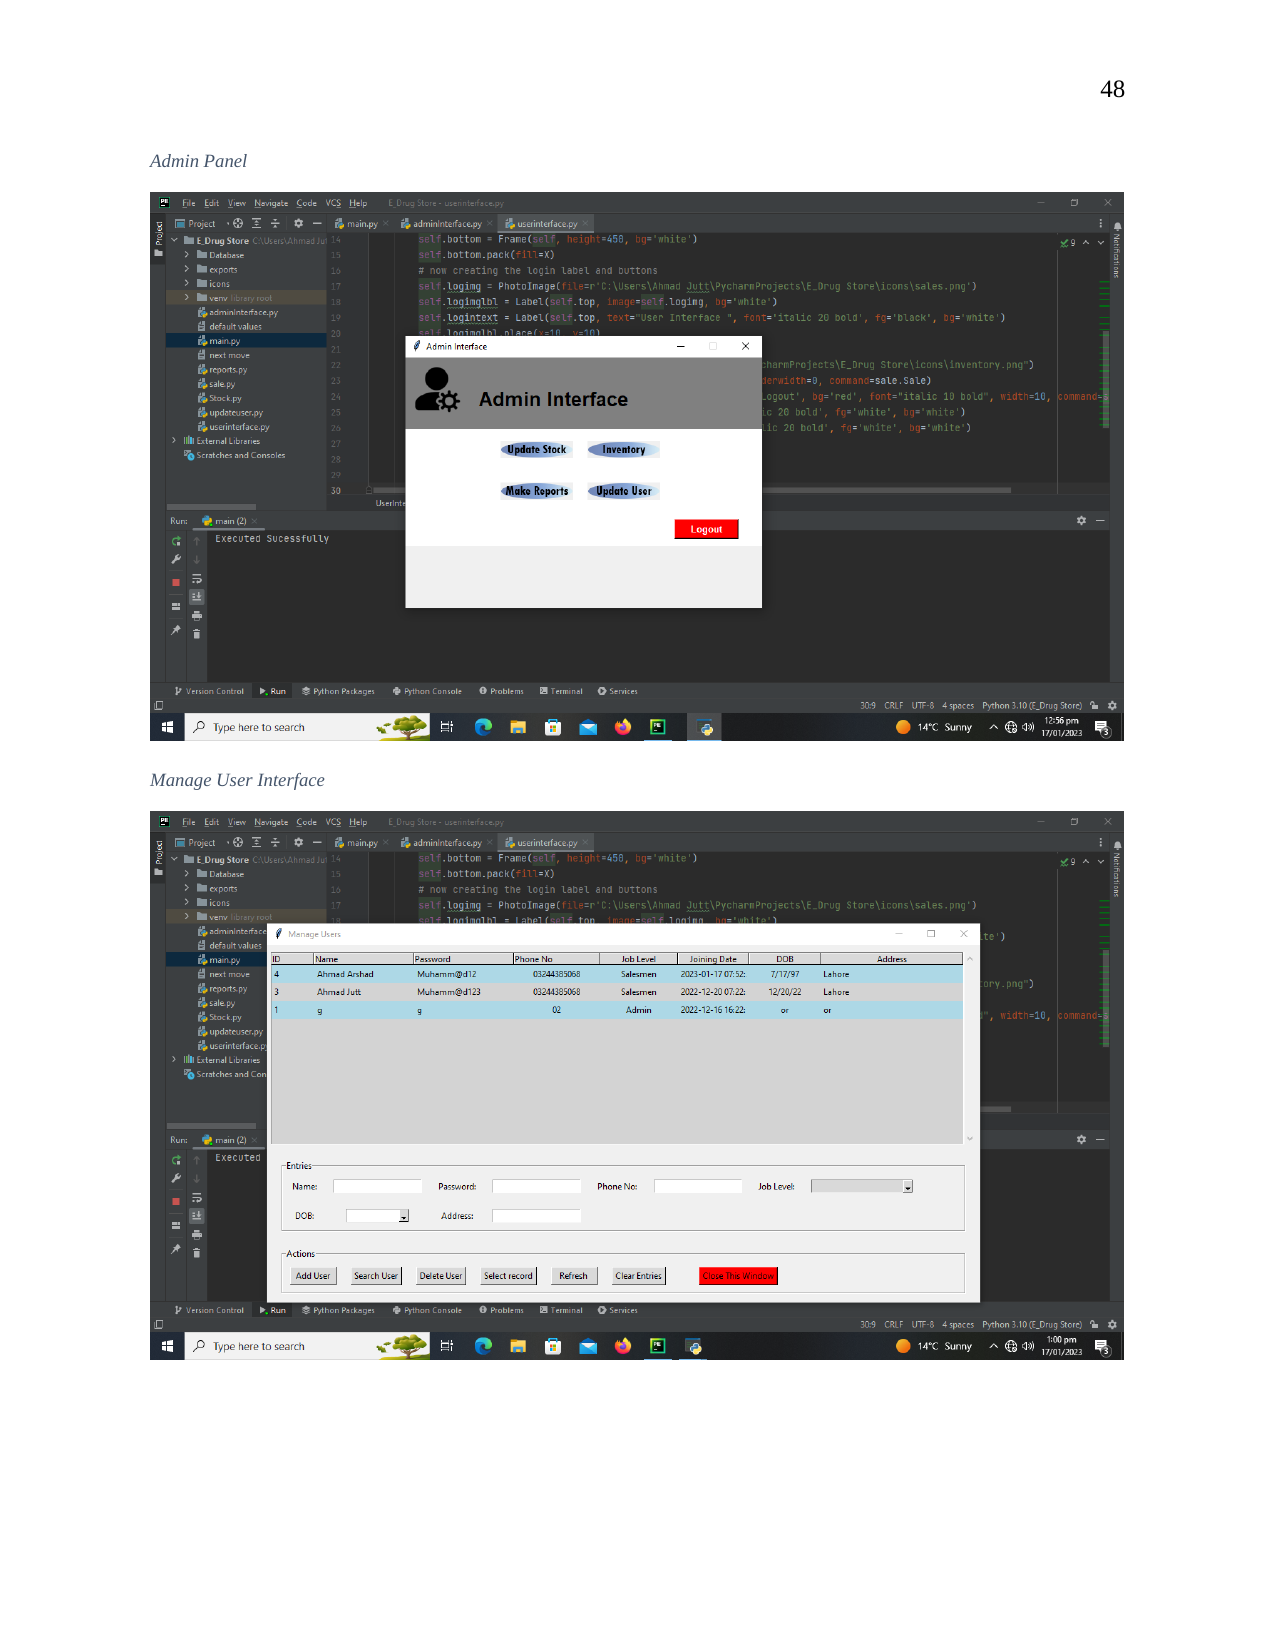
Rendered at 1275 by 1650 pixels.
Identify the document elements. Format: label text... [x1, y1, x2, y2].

text Admin Panel [150, 150, 1125, 172]
picture [150, 811, 1124, 1360]
text Manage User Interface [150, 769, 1125, 791]
picture [150, 192, 1124, 741]
